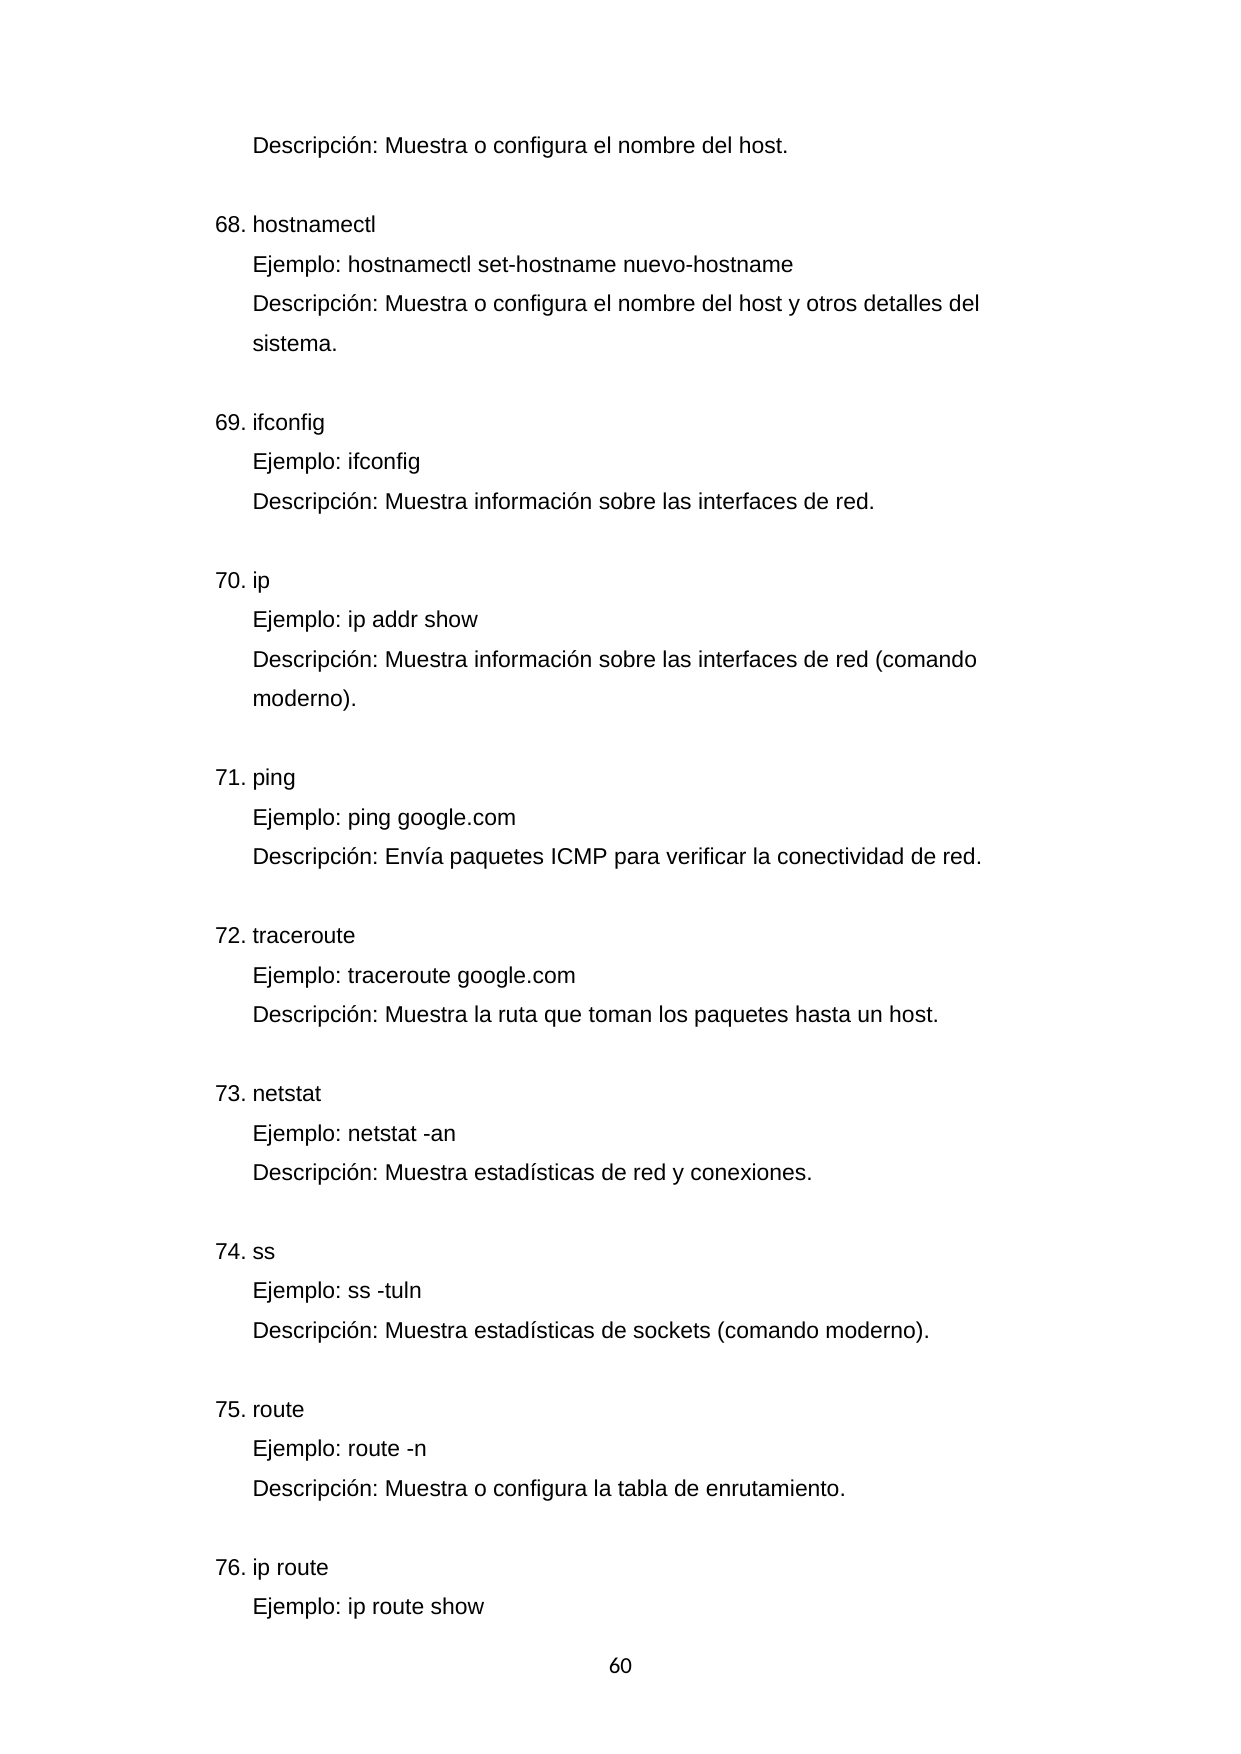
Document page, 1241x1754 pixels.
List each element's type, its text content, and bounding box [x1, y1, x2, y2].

list ip route Ejemplo: ip route show [215, 1554, 1063, 1619]
list ss Ejemplo: ss -tuln Descripción: Muestra estadísticas de sockets (comando moderno). [215, 1238, 1063, 1383]
list hostnamectl Ejemplo: hostnamectl set-hostname nuevo-hostname Descripción: Muestra o configura el nombre del host y otros detalles del sistema. [215, 211, 1063, 396]
list Descripción: Muestra o configura el nombre del host. [215, 132, 1063, 198]
list ping Ejemplo: ping google.com Descripción: Envía paquetes ICMP para verificar la conectividad de red. [215, 764, 1063, 909]
list traceroute Ejemplo: traceroute google.com Descripción: Muestra la ruta que toman los paquetes hasta un host. [215, 922, 1063, 1067]
list route Ejemplo: route -n Descripción: Muestra o configura la tabla de enrutamiento. [215, 1396, 1063, 1541]
list ip Ejemplo: ip addr show Descripción: Muestra información sobre las interfaces de red (comando moderno). [215, 567, 1063, 751]
list ifconfig Ejemplo: ifconfig Descripción: Muestra información sobre las interfaces de red. [215, 409, 1063, 554]
list netstat Ejemplo: netstat -an Descripción: Muestra estadísticas de red y conexiones. [215, 1080, 1063, 1185]
